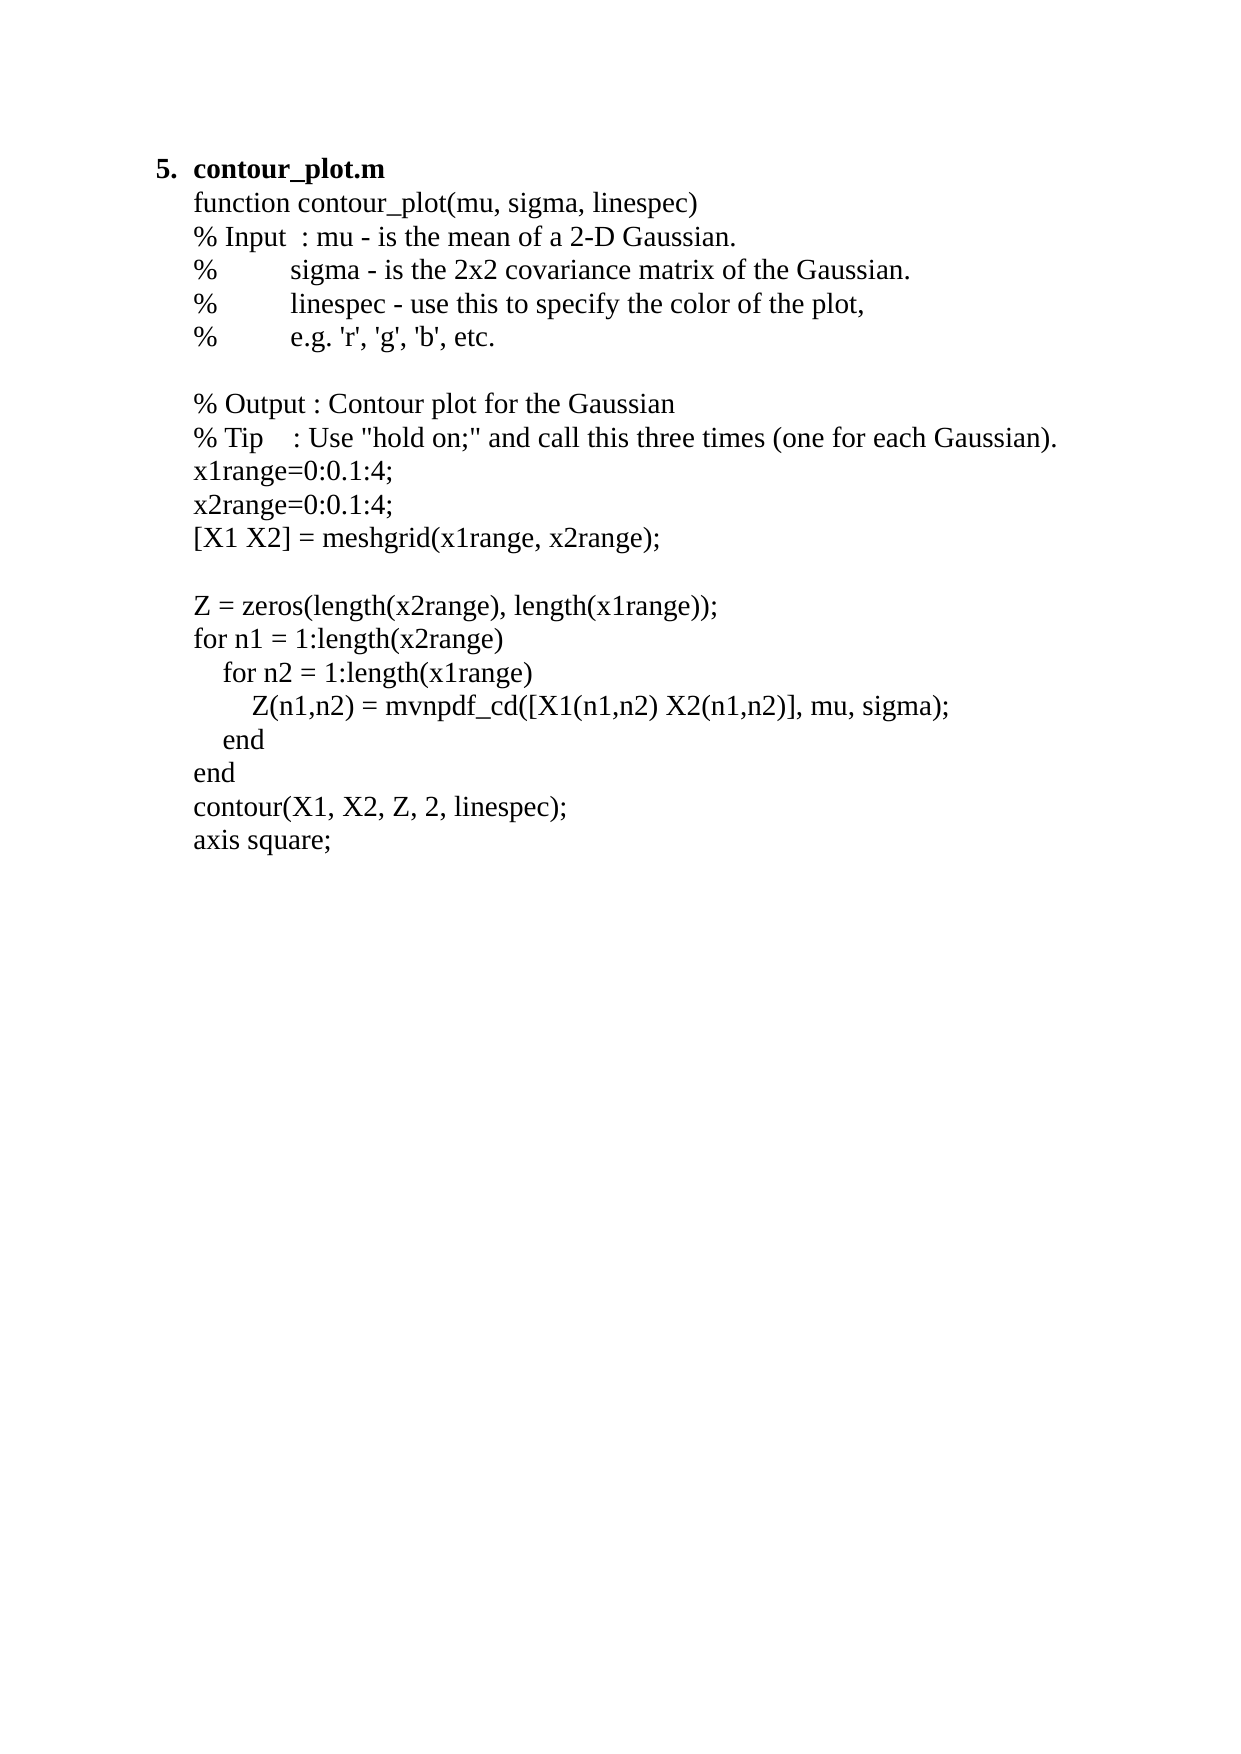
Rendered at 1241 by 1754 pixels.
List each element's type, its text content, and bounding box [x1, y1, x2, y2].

list Z = zeros(length(x2range), length(x1range)); [156, 588, 1122, 621]
list % e.g. 'r', 'g', 'b', etc. [156, 319, 1122, 353]
list for n1 = 1:length(x2range) [156, 621, 1122, 655]
list % linespec - use this to specify the color of the plot, [156, 286, 1122, 319]
list [X1 X2] = meshgrid(x1range, x2range); [156, 521, 1122, 554]
list contour_plot.m [156, 152, 1122, 185]
list end [156, 755, 1122, 789]
list % Tip : Use "hold on;" and call this three times (one for each Gaussian). [156, 420, 1122, 453]
list function contour_plot(mu, sigma, linespec) [156, 185, 1122, 219]
list end [156, 722, 1122, 755]
list contour(X1, X2, Z, 2, linespec); [156, 789, 1122, 822]
list % Input : mu - is the mean of a 2-D Gaussian. [156, 219, 1122, 252]
list x1range=0:0.1:4; [156, 453, 1122, 487]
list x2range=0:0.1:4; [156, 487, 1122, 521]
list for n2 = 1:length(x1range) [156, 655, 1122, 688]
list Z(n1,n2) = mvnpdf_cd([X1(n1,n2) X2(n1,n2)], mu, sigma); [156, 688, 1122, 722]
list % Output : Contour plot for the Gaussian [156, 386, 1122, 420]
list axis square; [156, 822, 1122, 856]
list % sigma - is the 2x2 covariance matrix of the Gaussian. [156, 252, 1122, 286]
